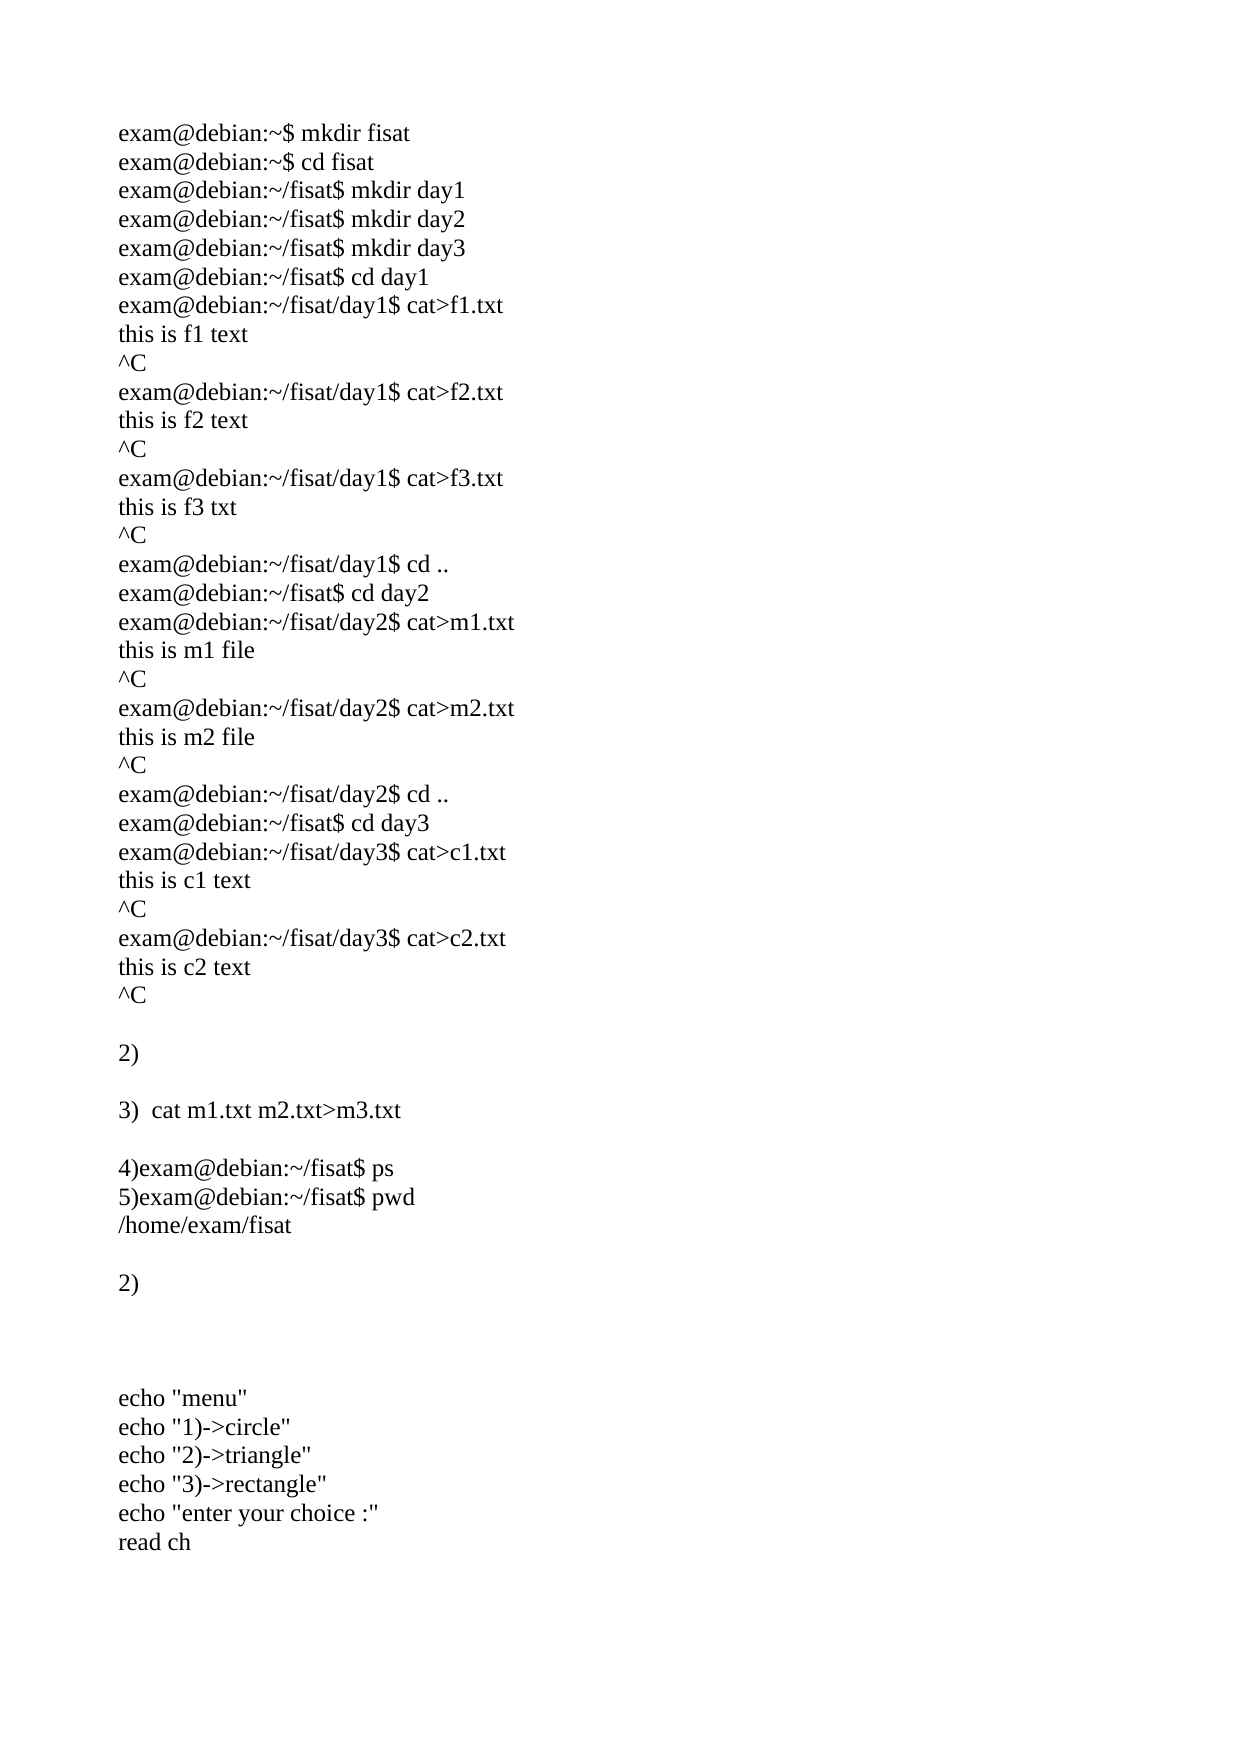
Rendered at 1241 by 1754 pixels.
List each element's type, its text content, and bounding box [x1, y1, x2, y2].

text exam@debian:~/fisat$ mkdir day3 [118, 233, 1122, 262]
text ^C [118, 434, 1122, 463]
text exam@debian:~/fisat$ cd day2 [118, 578, 1122, 607]
text echo "1)->circle" [118, 1412, 1122, 1441]
text this is f1 text [118, 319, 1122, 348]
text ^C [118, 751, 1122, 779]
text exam@debian:~/fisat$ mkdir day1 [118, 176, 1122, 204]
text ^C [118, 894, 1122, 923]
text read ch [118, 1527, 1122, 1556]
text 5)exam@debian:~/fisat$ pwd [118, 1182, 1122, 1211]
text echo "2)->triangle" [118, 1441, 1122, 1469]
text ^C [118, 981, 1122, 1009]
text 2) [118, 1038, 1122, 1067]
text this is f2 text [118, 406, 1122, 434]
text this is m2 file [118, 722, 1122, 751]
text ^C [118, 348, 1122, 377]
text ^C [118, 664, 1122, 693]
text echo "menu" [118, 1383, 1122, 1412]
text echo "3)->rectangle" [118, 1469, 1122, 1498]
text exam@debian:~/fisat/day1$ cat>f3.txt [118, 463, 1122, 492]
text exam@debian:~/fisat/day3$ cat>c2.txt [118, 923, 1122, 952]
text 2) [118, 1268, 1122, 1297]
text this is f3 txt [118, 492, 1122, 521]
text exam@debian:~/fisat/day2$ cd .. [118, 779, 1122, 808]
text 3) cat m1.txt m2.txt>m3.txt [118, 1096, 1122, 1124]
text exam@debian:~/fisat/day1$ cd .. [118, 549, 1122, 578]
text exam@debian:~$ cd fisat [118, 147, 1122, 176]
text exam@debian:~/fisat/day1$ cat>f1.txt [118, 291, 1122, 319]
text exam@debian:~/fisat/day2$ cat>m2.txt [118, 693, 1122, 722]
text this is m1 file [118, 636, 1122, 664]
text exam@debian:~/fisat/day3$ cat>c1.txt [118, 837, 1122, 866]
text this is c1 text [118, 866, 1122, 894]
text exam@debian:~/fisat/day1$ cat>f2.txt [118, 377, 1122, 406]
text /home/exam/fisat [118, 1211, 1122, 1239]
text exam@debian:~$ mkdir fisat [118, 118, 1122, 147]
text exam@debian:~/fisat$ mkdir day2 [118, 204, 1122, 233]
text ^C [118, 521, 1122, 549]
text this is c2 text [118, 952, 1122, 981]
text exam@debian:~/fisat$ cd day3 [118, 808, 1122, 837]
text exam@debian:~/fisat/day2$ cat>m1.txt [118, 607, 1122, 636]
text exam@debian:~/fisat$ cd day1 [118, 262, 1122, 291]
text 4)exam@debian:~/fisat$ ps [118, 1153, 1122, 1182]
text echo "enter your choice :" [118, 1498, 1122, 1527]
